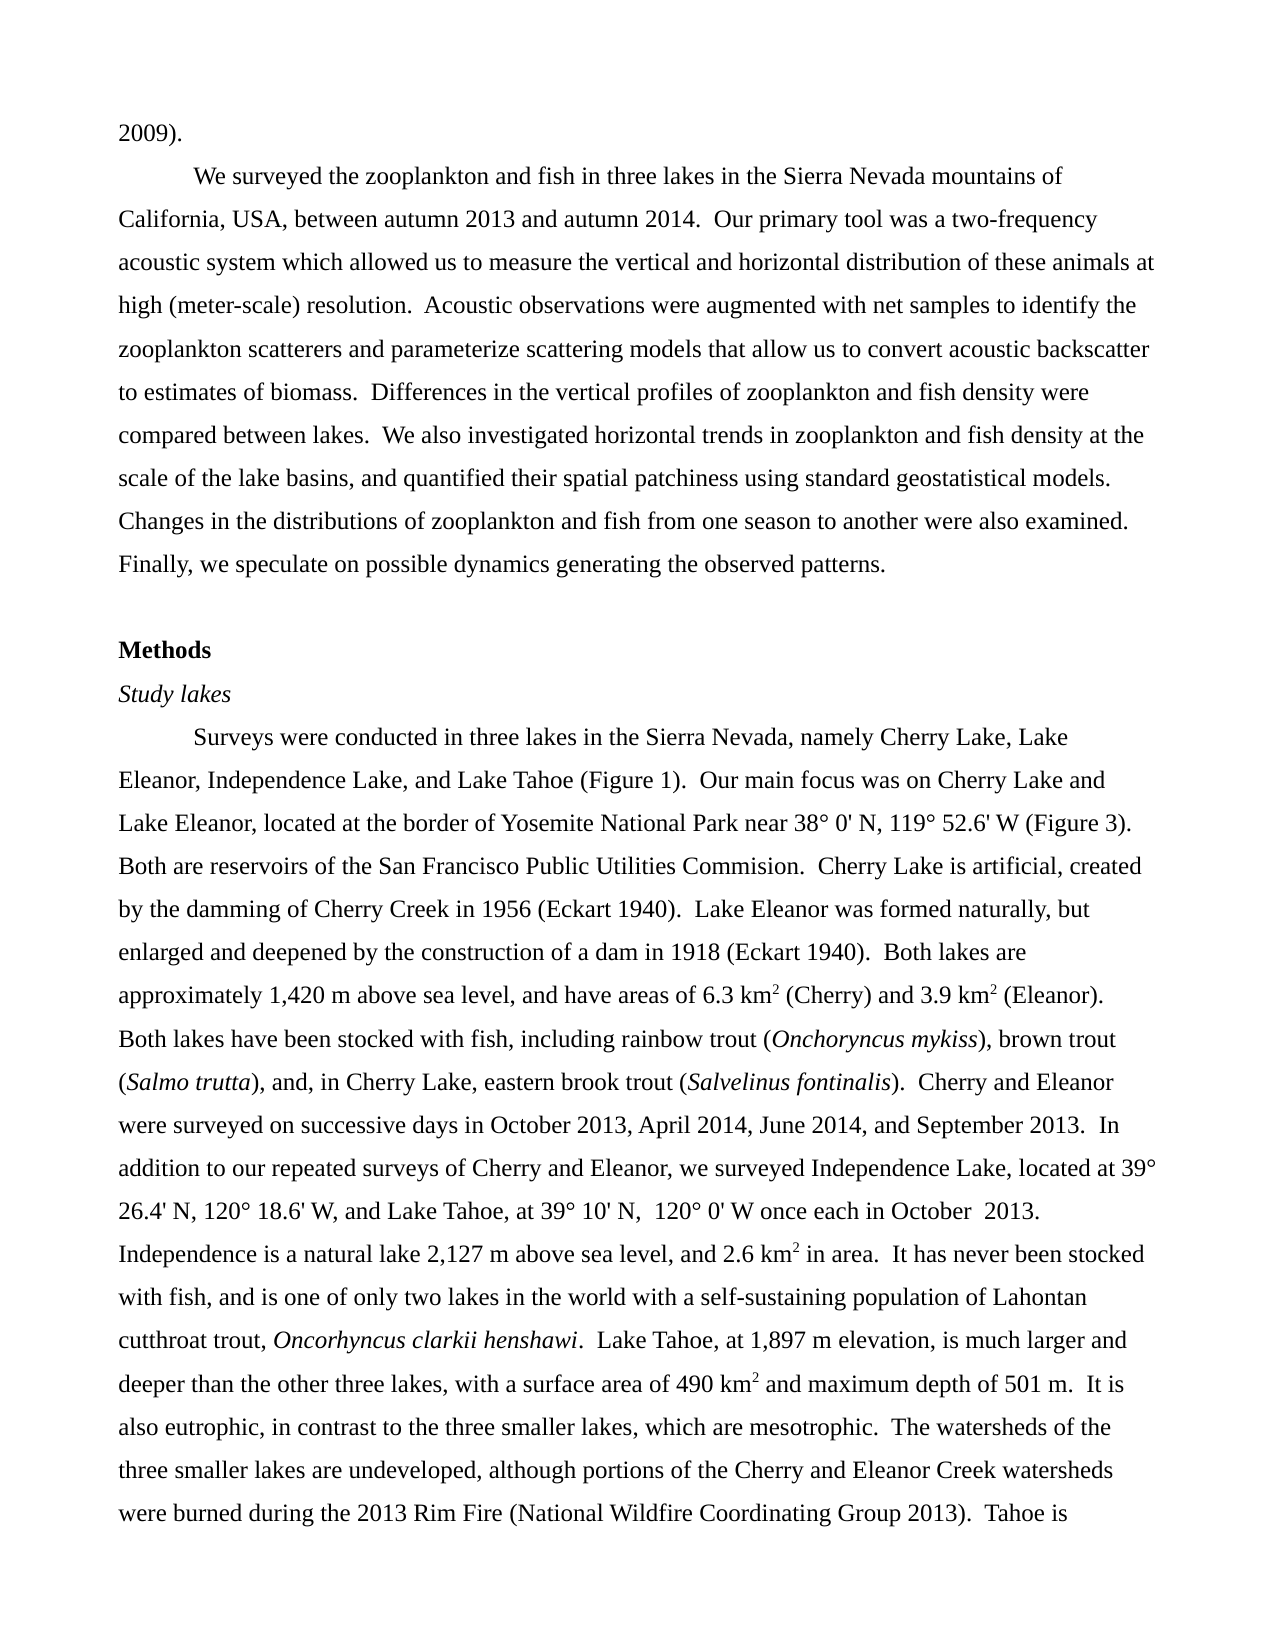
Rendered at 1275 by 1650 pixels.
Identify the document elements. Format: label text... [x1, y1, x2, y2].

text We surveyed the zooplankton and fish in three lakes in the Sierra Nevada mountains of California, USA, between autumn 2013 and autumn 2014. Our primary tool was a two-frequency acoustic system which allowed us to measure the vertical and horizontal distribution of these animals at high (meter-scale) resolution. Acoustic observations were augmented with net samples to identify the zooplankton scatterers and parameterize scattering models that allow us to convert acoustic backscatter to estimates of biomass. Differences in the vertical profiles of zooplankton and fish density were compared between lakes. We also investigated horizontal trends in zooplankton and fish density at the scale of the lake basins, and quantified their spatial patchiness using standard geostatistical models. Changes in the distributions of zooplankton and fish from one season to another were also examined. Finally, we speculate on possible dynamics generating the observed patterns. [118, 161, 1157, 578]
text Study lakes [118, 679, 1157, 707]
text Surveys were conducted in three lakes in the Sierra Nevada, namely Cherry Lake, Lake Eleanor, Independence Lake, and Lake Tahoe (Figure 1). Our main focus was on Cherry Lake and Lake Eleanor, located at the border of Yosemite National Park near 38° 0' N, 119° 52.6' W (Figure 3). Both are reservoirs of the San Francisco Public Utilities Commision. Cherry Lake is artificial, created by the damming of Cherry Creek in 1956 (Eckart 1940)⁠. Lake Eleanor was formed naturally, but enlarged and deepened by the construction of a dam in 1918 (Eckart 1940)⁠. Both lakes are approximately 1,420 m above sea level, and have areas of 6.3 km2 (Cherry) and 3.9 km2 (Eleanor). Both lakes have been stocked with fish, including rainbow trout (Onchoryncus mykiss), brown trout (Salmo trutta), and, in Cherry Lake, eastern brook trout (Salvelinus fontinalis). Cherry and Eleanor were surveyed on successive days in October 2013, April 2014, June 2014, and September 2013. In addition to our repeated surveys of Cherry and Eleanor, we surveyed Independence Lake, located at 39° 26.4' N, 120° 18.6' W, and Lake Tahoe, at 39° 10' N, 120° 0' W once each in October 2013. Independence is a natural lake 2,127 m above sea level, and 2.6 km2 in area. It has never been stocked with fish, and is one of only two lakes in the world with a self-sustaining population of Lahontan cutthroat trout, Oncorhyncus clarkii henshawi. Lake Tahoe, at 1,897 m elevation, is much larger and deeper than the other three lakes, with a surface area of 490 km2 and maximum depth of 501 m. It is also eutrophic, in contrast to the three smaller lakes, which are mesotrophic. The watersheds of the three smaller lakes are undeveloped, although portions of the Cherry and Eleanor Creek watersheds were burned during the 2013 Rim Fire (National Wildfire Coordinating Group 2013)⁠. Tahoe is [118, 722, 1157, 1527]
text Methods [118, 636, 1157, 664]
text 2009)⁠. [118, 118, 1157, 147]
